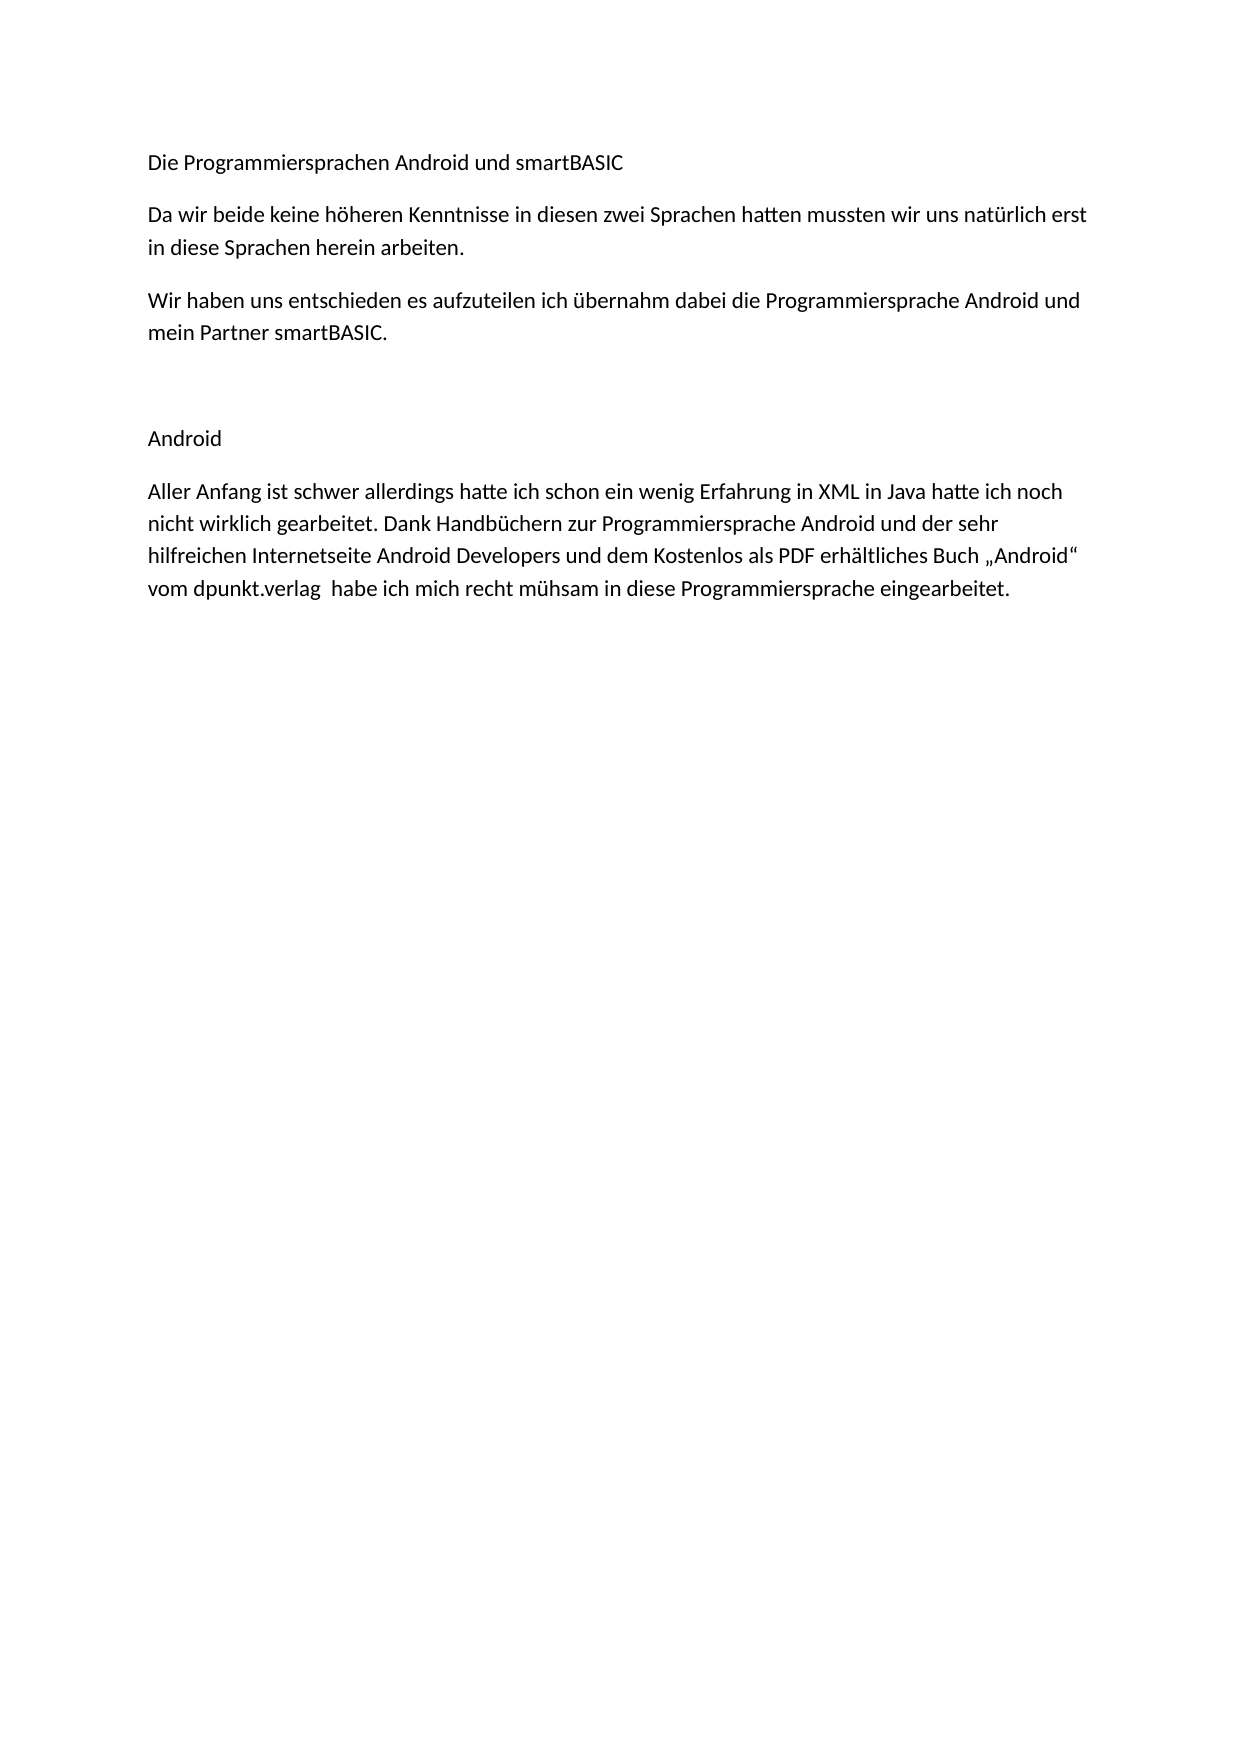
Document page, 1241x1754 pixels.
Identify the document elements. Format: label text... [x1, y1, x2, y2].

text Da wir beide keine höheren Kenntnisse in diesen zwei Sprachen hatten mussten wir uns natürlich erst in diese Sprachen herein arbeiten. [148, 201, 1093, 261]
text Android [148, 424, 1093, 452]
text Aller Anfang ist schwer allerdings hatte ich schon ein wenig Erfahrung in XML in Java hatte ich noch nicht wirklich gearbeitet. Dank Handbüchern zur Programmiersprache Android und der sehr hilfreichen Internetseite Android Developers und dem Kostenlos als PDF erhältliches Buch „Android“ vom dpunkt.verlag habe ich mich recht mühsam in diese Programmiersprache eingearbeitet. [148, 477, 1093, 602]
text Wir haben uns entschieden es aufzuteilen ich übernahm dabei die Programmiersprache Android und mein Partner smartBASIC. [148, 286, 1093, 346]
text Die Programmiersprachen Android und smartBASIC [148, 148, 1093, 176]
